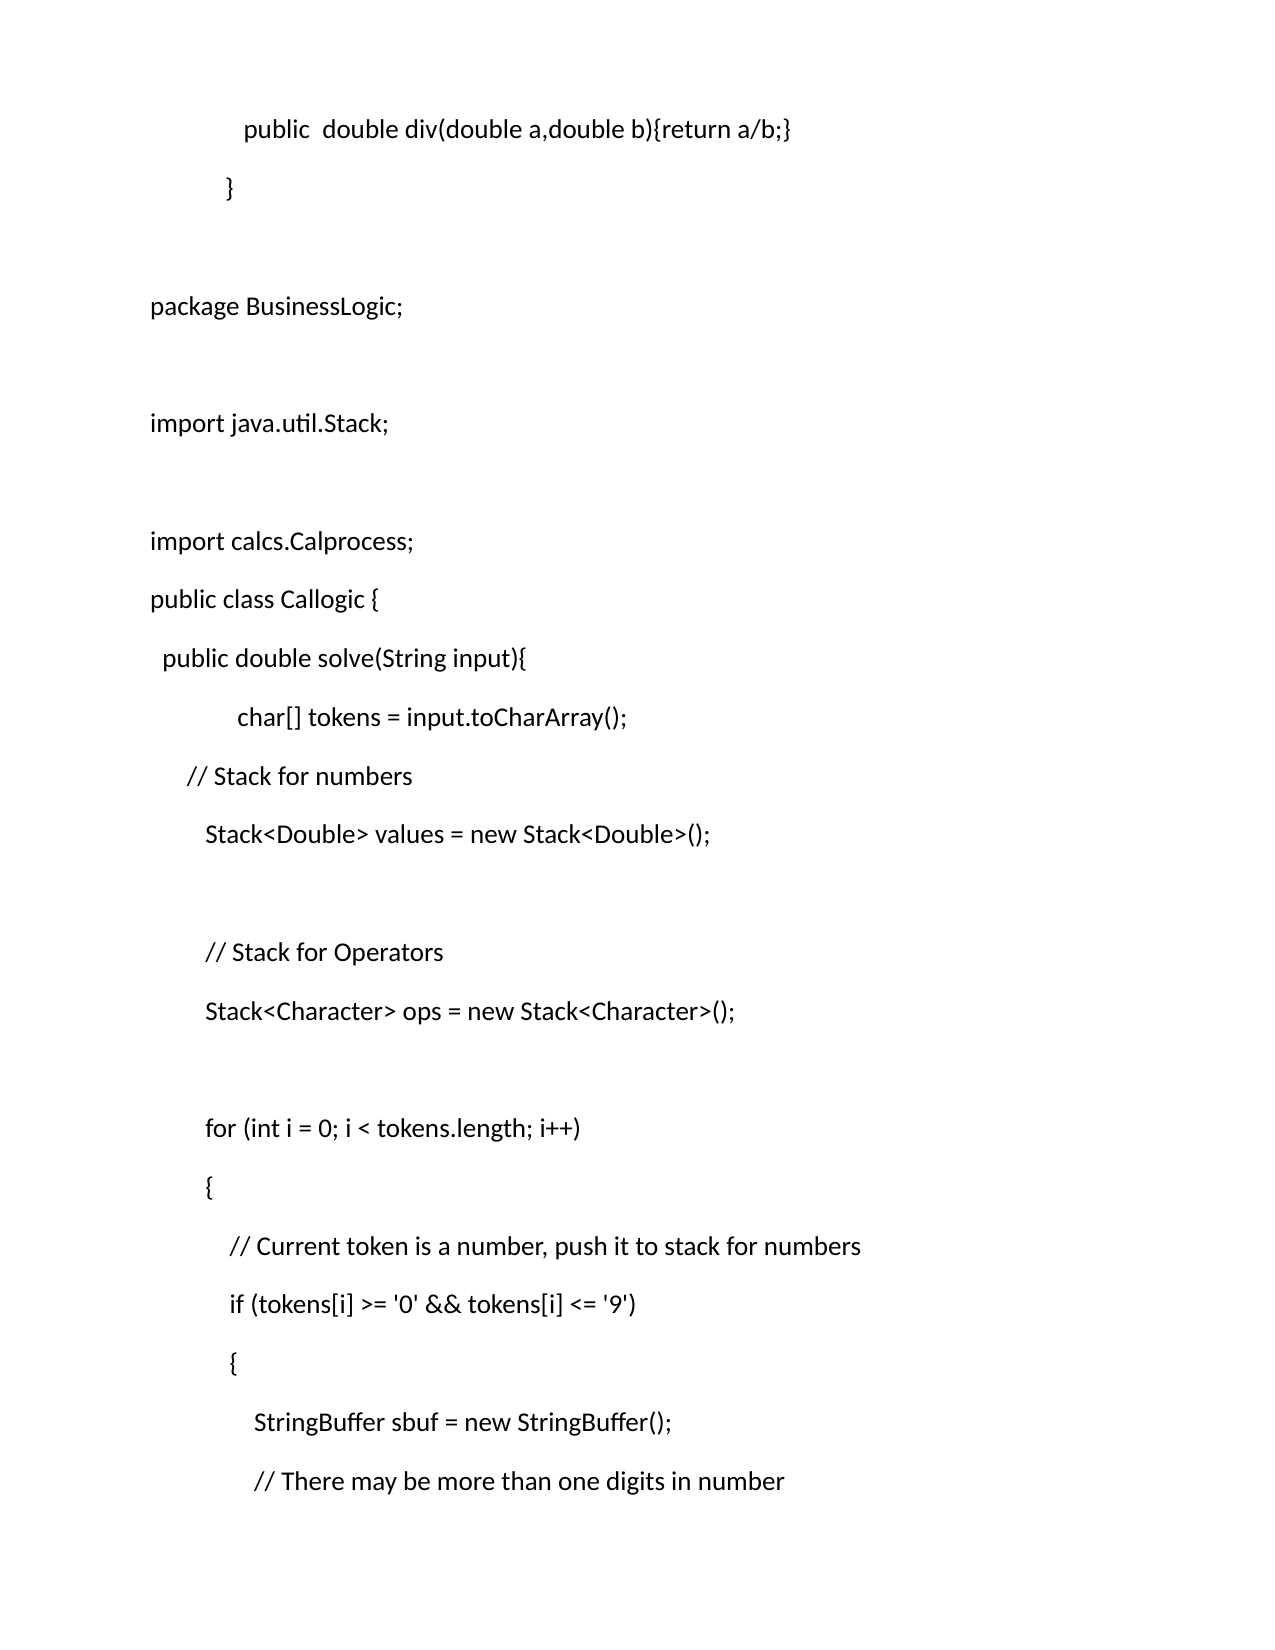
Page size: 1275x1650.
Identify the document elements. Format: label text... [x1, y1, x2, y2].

text } [150, 171, 1162, 204]
text // There may be more than one digits in number [150, 1464, 1162, 1497]
text // Stack for Operators [150, 935, 1162, 968]
text Stack<Character> ops = new Stack<Character>(); [150, 994, 1162, 1027]
text // Stack for numbers [150, 759, 1162, 792]
text StringBuffer sbuf = new StringBuffer(); [150, 1405, 1162, 1438]
text import calcs.Calprocess; [150, 524, 1162, 557]
text { [150, 1170, 1162, 1203]
text Stack<Double> values = new Stack<Double>(); [150, 817, 1162, 851]
text // Current token is a number, push it to stack for numbers [150, 1229, 1162, 1262]
text public double solve(String input){ [150, 641, 1162, 674]
text public class Callogic { [150, 582, 1162, 616]
text public double div(double a,double b){return a/b;} [150, 112, 1162, 146]
text if (tokens[i] >= '0' && tokens[i] <= '9') [150, 1287, 1162, 1321]
text char[] tokens = input.toCharArray(); [150, 700, 1162, 733]
text { [150, 1346, 1162, 1379]
text import java.util.Stack; [150, 406, 1162, 439]
text package BusinessLogic; [150, 289, 1162, 322]
text for (int i = 0; i < tokens.length; i++) [150, 1111, 1162, 1144]
